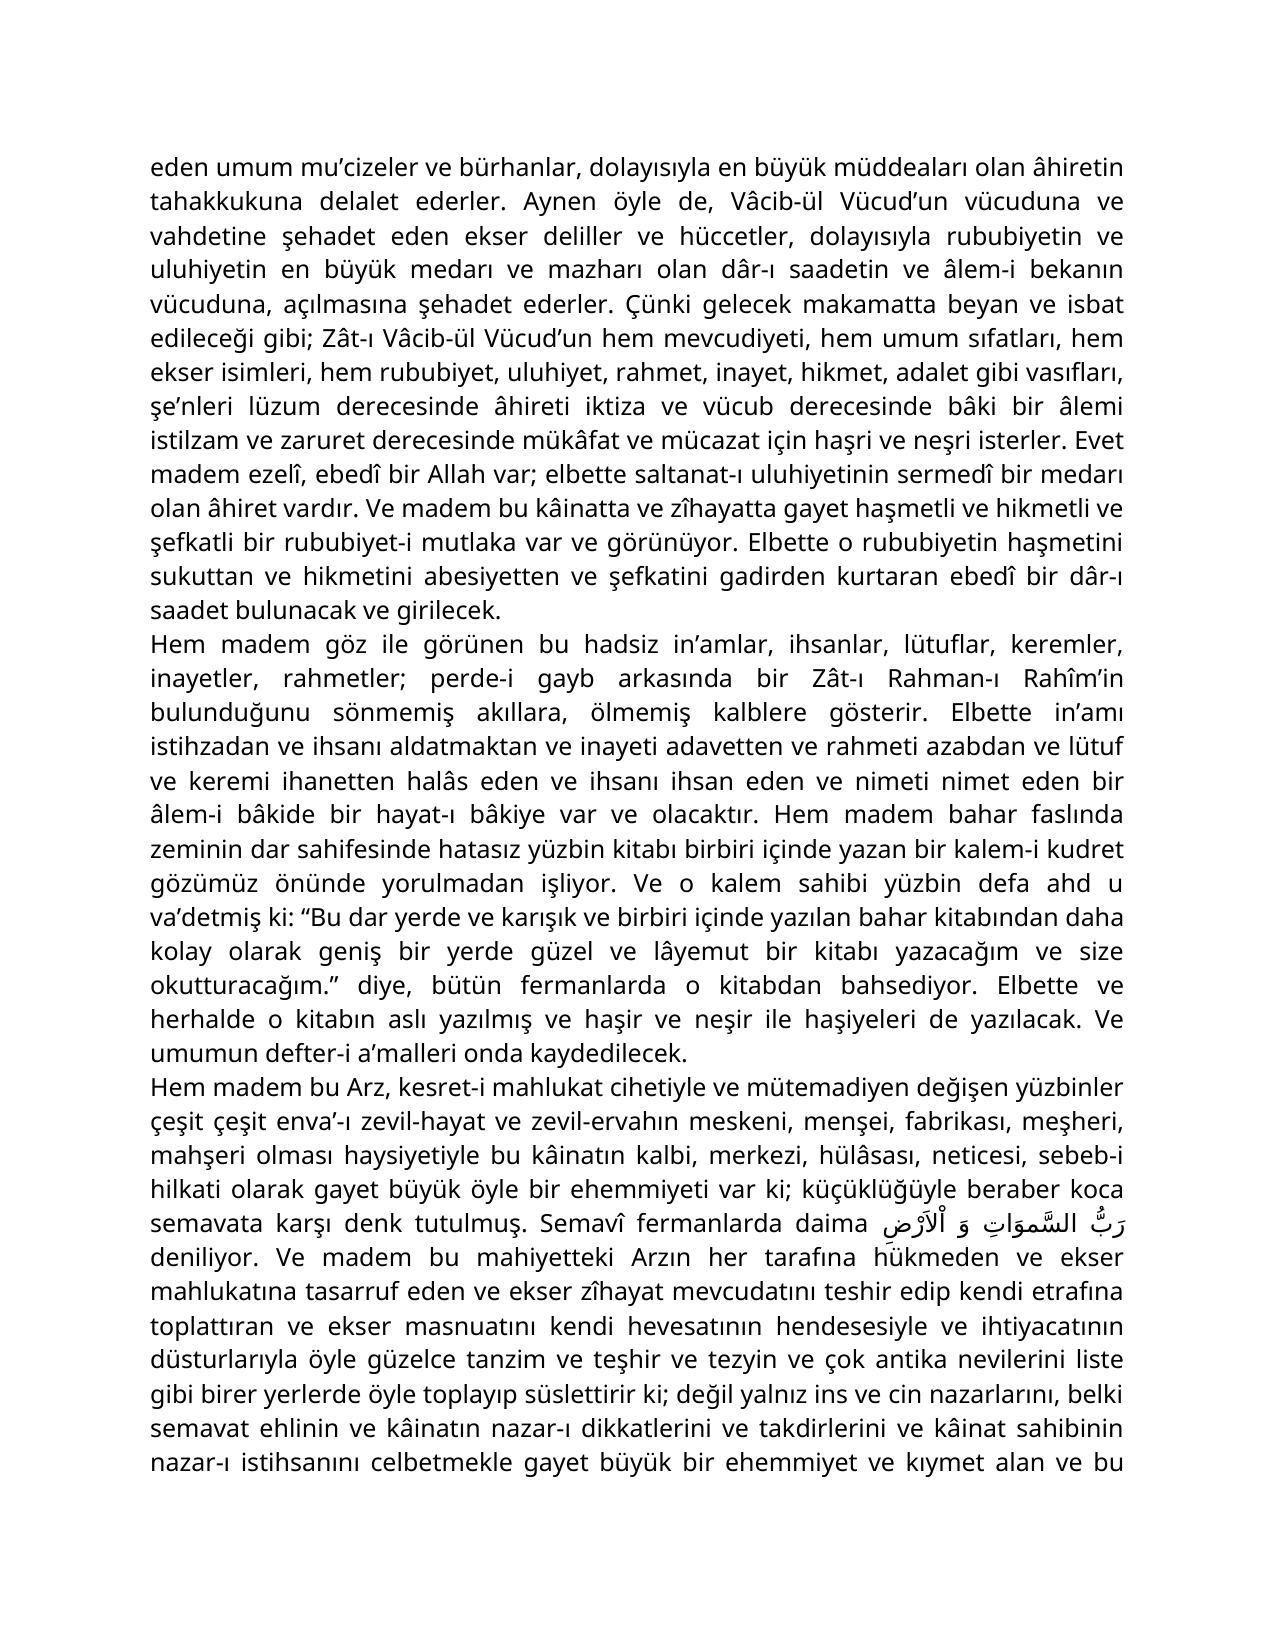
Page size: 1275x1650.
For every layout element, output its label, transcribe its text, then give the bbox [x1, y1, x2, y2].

text eden umum mu’cizeler ve bürhanlar, dolayısıyla en büyük müddeaları olan âhiretin tahakkukuna delalet ederler. Aynen öyle de, Vâcib-ül Vücud’un vücuduna ve vahdetine şehadet eden ekser deliller ve hüccetler, dolayısıyla rububiyetin ve uluhiyetin en büyük medarı ve mazharı olan dâr-ı saadetin ve âlem-i bekanın vücuduna, açılmasına şehadet ederler. Çünki gelecek makamatta beyan ve isbat edileceği gibi; Zât-ı Vâcib-ül Vücud’un hem mevcudiyeti, hem umum sıfatları, hem ekser isimleri, hem rububiyet, uluhiyet, rahmet, inayet, hikmet, adalet gibi vasıfları, şe’nleri lüzum derecesinde âhireti iktiza ve vücub derecesinde bâki bir âlemi istilzam ve zaruret derecesinde mükâfat ve mücazat için haşri ve neşri isterler. Evet madem ezelî, ebedî bir Allah var; elbette saltanat-ı uluhiyetinin sermedî bir medarı olan âhiret vardır. Ve madem bu kâinatta ve zîhayatta gayet haşmetli ve hikmetli ve şefkatli bir rububiyet-i mutlaka var ve görünüyor. Elbette o rububiyetin haşmetini sukuttan ve hikmetini abesiyetten ve şefkatini gadirden kurtaran ebedî bir dâr-ı saadet bulunacak ve girilecek. [150, 150, 1125, 627]
text Hem madem göz ile görünen bu hadsiz in’amlar, ihsanlar, lütuflar, keremler, inayetler, rahmetler; perde-i gayb arkasında bir Zât-ı Rahman-ı Rahîm’in bulunduğunu sönmemiş akıllara, ölmemiş kalblere gösterir. Elbette in’amı istihzadan ve ihsanı aldatmaktan ve inayeti adavetten ve rahmeti azabdan ve lütuf ve keremi ihanetten halâs eden ve ihsanı ihsan eden ve nimeti nimet eden bir âlem-i bâkide bir hayat-ı bâkiye var ve olacaktır. Hem madem bahar faslında zeminin dar sahifesinde hatasız yüzbin kitabı birbiri içinde yazan bir kalem-i kudret gözümüz önünde yorulmadan işliyor. Ve o kalem sahibi yüzbin defa ahd u va’detmiş ki: “Bu dar yerde ve karışık ve birbiri içinde yazılan bahar kitabından daha kolay olarak geniş bir yerde güzel ve lâyemut bir kitabı yazacağım ve size okutturacağım.” diye, bütün fermanlarda o kitabdan bahsediyor. Elbette ve herhalde o kitabın aslı yazılmış ve haşir ve neşir ile haşiyeleri de yazılacak. Ve umumun defter-i a’malleri onda kaydedilecek. [150, 627, 1125, 1070]
text Hem madem bu Arz, kesret-i mahlukat cihetiyle ve mütemadiyen değişen yüzbinler çeşit çeşit enva’-ı zevil-hayat ve zevil-ervahın meskeni, menşei, fabrikası, meşheri, mahşeri olması haysiyetiyle bu kâinatın kalbi, merkezi, hülâsası, neticesi, sebeb-i hilkati olarak gayet büyük öyle bir ehemmiyeti var ki; küçüklüğüyle beraber koca semavata karşı denk tutulmuş. Semavî fermanlarda daima رَبُّ السَّموَاتِ وَ اْلاَرْضِ deniliyor. Ve madem bu mahiyetteki Arzın her tarafına hükmeden ve ekser mahlukatına tasarruf eden ve ekser zîhayat mevcudatını teshir edip kendi etrafına toplattıran ve ekser masnuatını kendi hevesatının hendesesiyle ve ihtiyacatının düsturlarıyla öyle güzelce tanzim ve teşhir ve tezyin ve çok antika nevilerini liste gibi birer yerlerde öyle toplayıp süslettirir ki; değil yalnız ins ve cin nazarlarını, belki semavat ehlinin ve kâinatın nazar-ı dikkatlerini ve takdirlerini ve kâinat sahibinin nazar-ı istihsanını celbetmekle gayet büyük bir ehemmiyet ve kıymet alan ve bu haysiyetle bu kâinatın hikmet-i hilkati ve büyük neticesi ve kıymetli meyvesi ve Arzın halifesi olduğunu; fenleriyle, san’atlarıyla gösteren.. ve dünya cihetinde Sâni’-i Âlem’in mu’cizeli san’atlarını gayet güzelce teşhir ve tanzim ettiği için, isyan ve küfrüyle beraber dünyada bırakılan ve azabı te’hir edilen ve bu hizmeti için imhal edilip muvaffakıyet gören nev’-i benî-Âdem var. [150, 1070, 1125, 1478]
